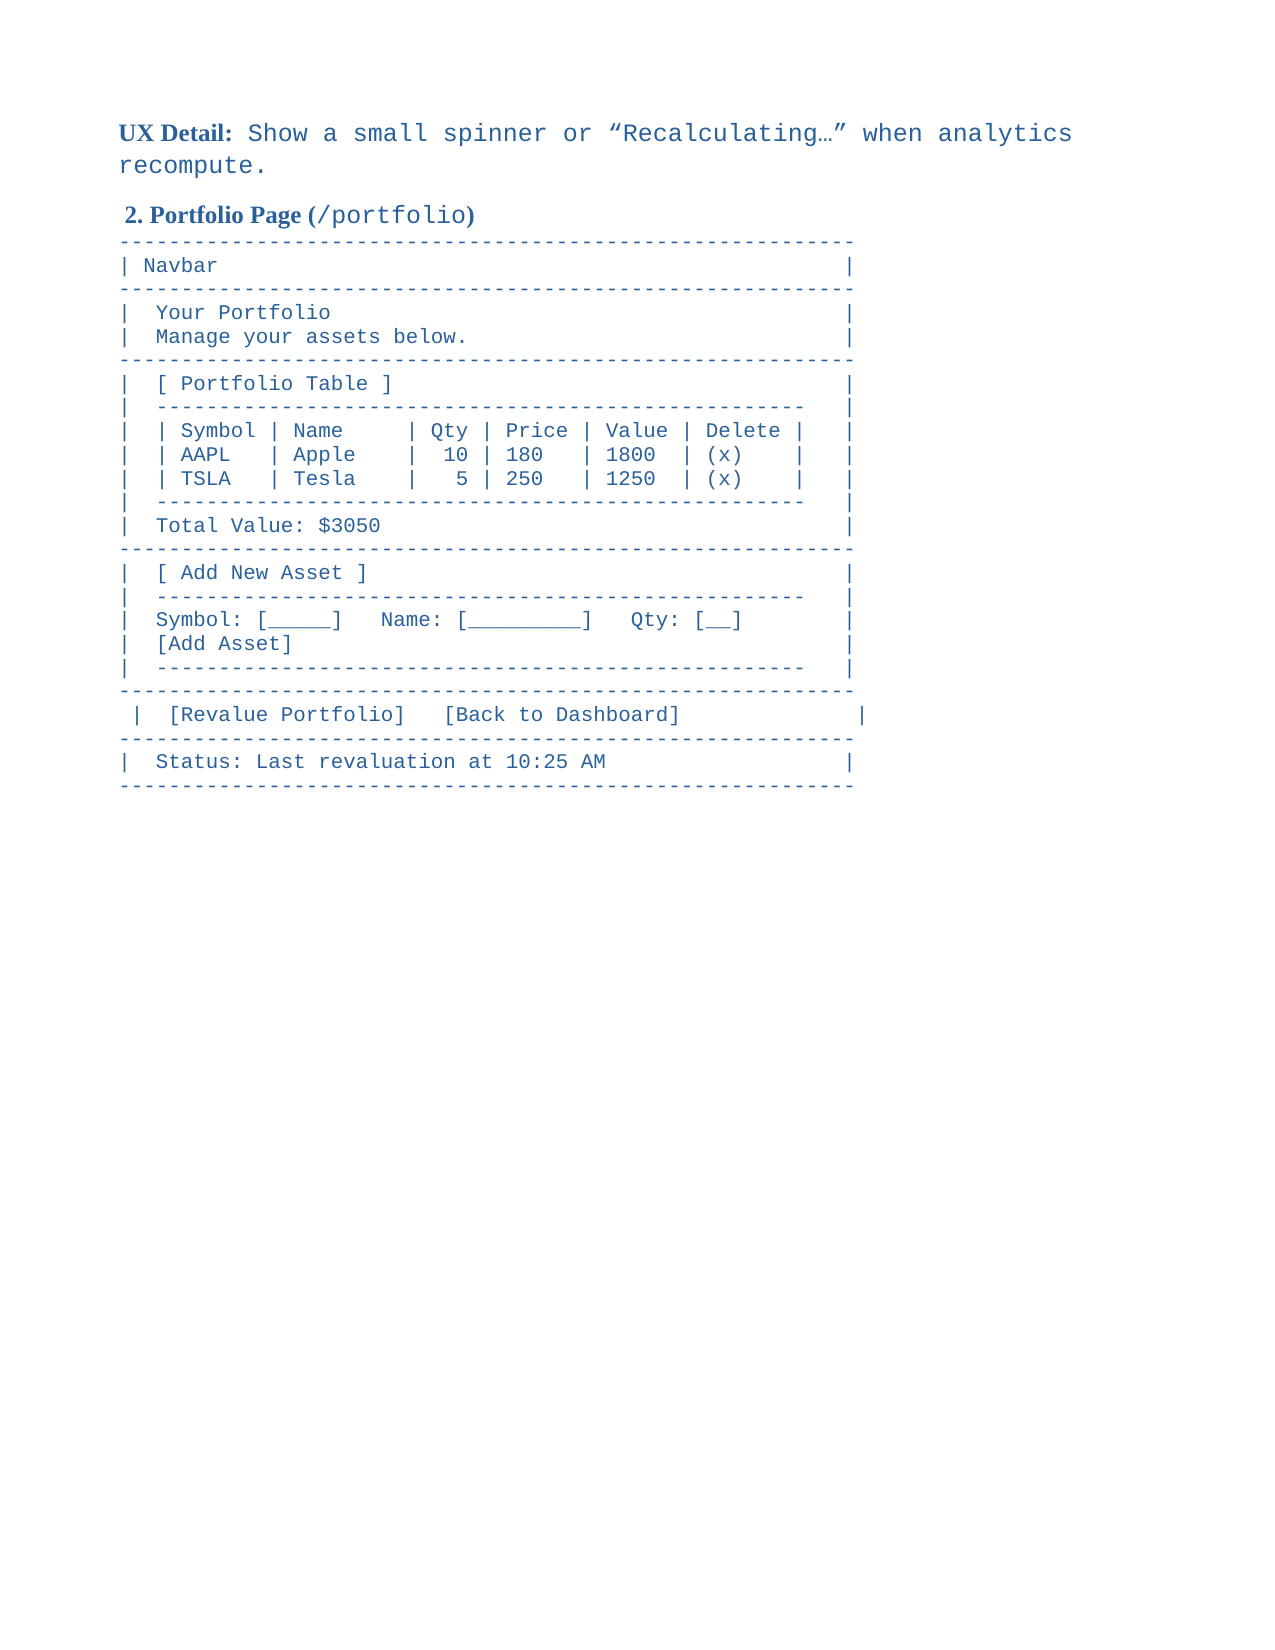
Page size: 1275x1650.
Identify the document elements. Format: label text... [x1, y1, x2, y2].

text ----------------------------------------------------------- [118, 775, 1157, 798]
text | [Add Asset] | [118, 633, 1157, 657]
text | ---------------------------------------------------- | [118, 397, 1157, 420]
text | Manage your assets below. | [118, 326, 1157, 349]
text | [ Portfolio Table ] | [118, 373, 1157, 397]
text ----------------------------------------------------------- [118, 728, 1157, 751]
text | Status: Last revaluation at 10:25 AM | [118, 751, 1157, 775]
text | Your Portfolio | [118, 302, 1157, 326]
text | Total Value: $3050 | [118, 515, 1157, 538]
text ----------------------------------------------------------- [118, 349, 1157, 373]
text ----------------------------------------------------------- [118, 680, 1157, 704]
text | ---------------------------------------------------- | [118, 657, 1157, 680]
text | [ Add New Asset ] | [118, 562, 1157, 586]
text | | Symbol | Name | Qty | Price | Value | Delete | | [118, 420, 1157, 444]
text | ---------------------------------------------------- | [118, 586, 1157, 609]
text ----------------------------------------------------------- [118, 538, 1157, 562]
text | [Revalue Portfolio] [Back to Dashboard] | [118, 704, 1157, 728]
text | ---------------------------------------------------- | [118, 491, 1157, 515]
text UX Detail: Show a small spinner or “Recalculating…” when analytics recompute. [118, 118, 1157, 181]
text 2. Portfolio Page (/portfolio) [118, 200, 1157, 231]
text | | TSLA | Tesla | 5 | 250 | 1250 | (x) | | [118, 467, 1157, 491]
text | Navbar | [118, 255, 1157, 278]
text ----------------------------------------------------------- [118, 231, 1157, 255]
text ----------------------------------------------------------- [118, 278, 1157, 302]
text | | AAPL | Apple | 10 | 180 | 1800 | (x) | | [118, 444, 1157, 467]
text | Symbol: [_____] Name: [_________] Qty: [__] | [118, 609, 1157, 633]
